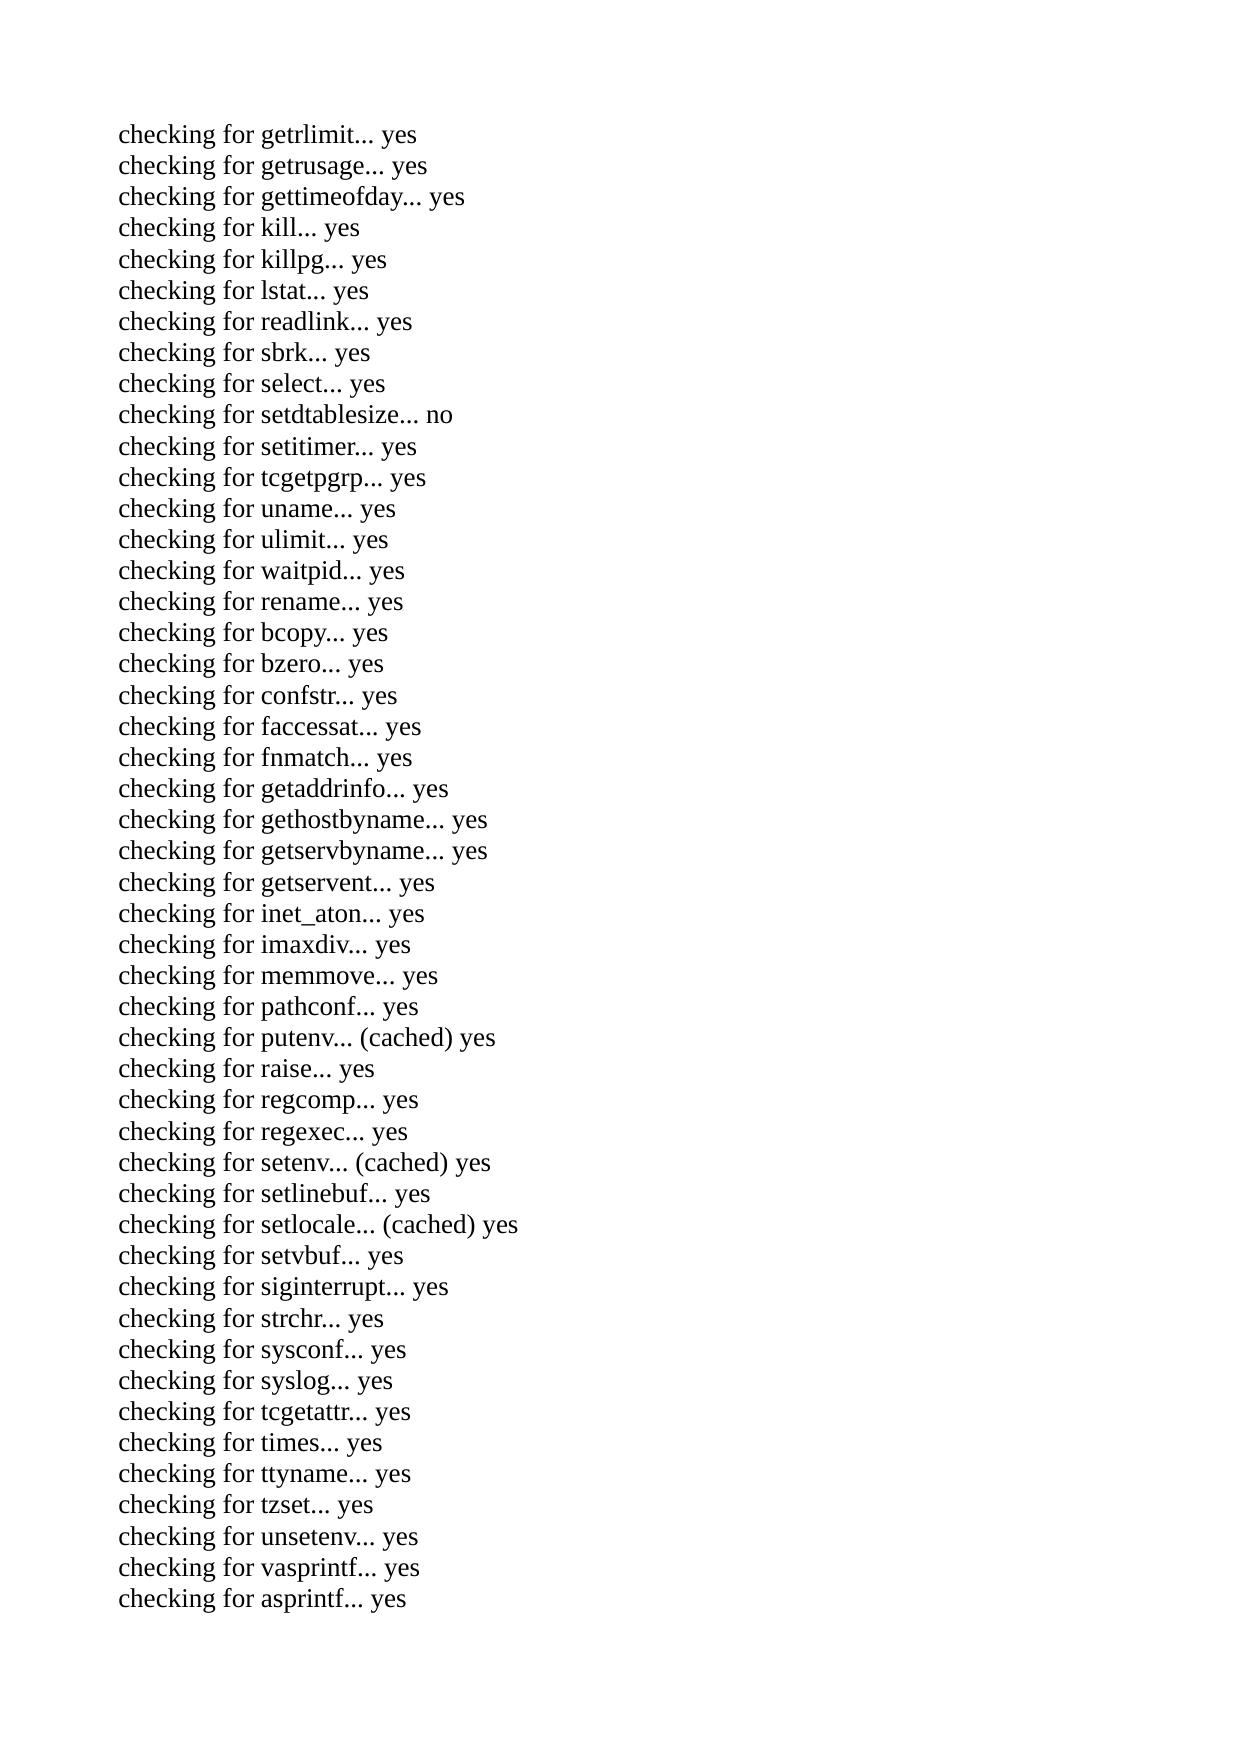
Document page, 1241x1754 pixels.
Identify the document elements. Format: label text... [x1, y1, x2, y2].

text checking for setdtablesize... no [118, 398, 1122, 429]
text checking for setlinebuf... yes [118, 1177, 1122, 1208]
text checking for getservbyname... yes [118, 834, 1122, 866]
text checking for getrlimit... yes [118, 118, 1122, 149]
text checking for regcomp... yes [118, 1084, 1122, 1115]
text checking for gethostbyname... yes [118, 803, 1122, 834]
text checking for strchr... yes [118, 1302, 1122, 1333]
text checking for sbrk... yes [118, 336, 1122, 367]
text checking for getrusage... yes [118, 149, 1122, 180]
text checking for putenv... (cached) yes [118, 1021, 1122, 1052]
text checking for siginterrupt... yes [118, 1271, 1122, 1302]
text checking for memmove... yes [118, 959, 1122, 990]
text checking for times... yes [118, 1426, 1122, 1457]
text checking for syslog... yes [118, 1364, 1122, 1395]
text checking for sysconf... yes [118, 1333, 1122, 1364]
text checking for bzero... yes [118, 648, 1122, 679]
text checking for vasprintf... yes [118, 1551, 1122, 1582]
text checking for confstr... yes [118, 679, 1122, 710]
text checking for fnmatch... yes [118, 741, 1122, 772]
text checking for tcgetattr... yes [118, 1395, 1122, 1426]
text checking for ttyname... yes [118, 1457, 1122, 1488]
text checking for waitpid... yes [118, 554, 1122, 585]
text checking for readlink... yes [118, 305, 1122, 336]
text checking for setlocale... (cached) yes [118, 1208, 1122, 1239]
text checking for tzset... yes [118, 1488, 1122, 1520]
text checking for faccessat... yes [118, 710, 1122, 741]
text checking for getservent... yes [118, 866, 1122, 897]
text checking for lstat... yes [118, 274, 1122, 305]
text checking for select... yes [118, 367, 1122, 398]
text checking for inet_aton... yes [118, 897, 1122, 928]
text checking for asprintf... yes [118, 1582, 1122, 1613]
text checking for setvbuf... yes [118, 1239, 1122, 1271]
text checking for setenv... (cached) yes [118, 1146, 1122, 1177]
text checking for killpg... yes [118, 243, 1122, 274]
text checking for kill... yes [118, 212, 1122, 243]
text checking for unsetenv... yes [118, 1520, 1122, 1551]
text checking for regexec... yes [118, 1115, 1122, 1146]
text checking for ulimit... yes [118, 523, 1122, 554]
text checking for imaxdiv... yes [118, 928, 1122, 959]
text checking for bcopy... yes [118, 616, 1122, 648]
text checking for gettimeofday... yes [118, 180, 1122, 212]
text checking for getaddrinfo... yes [118, 772, 1122, 803]
text checking for rename... yes [118, 585, 1122, 616]
text checking for pathconf... yes [118, 990, 1122, 1021]
text checking for setitimer... yes [118, 429, 1122, 461]
text checking for uname... yes [118, 492, 1122, 523]
text checking for raise... yes [118, 1052, 1122, 1084]
text checking for tcgetpgrp... yes [118, 461, 1122, 492]
